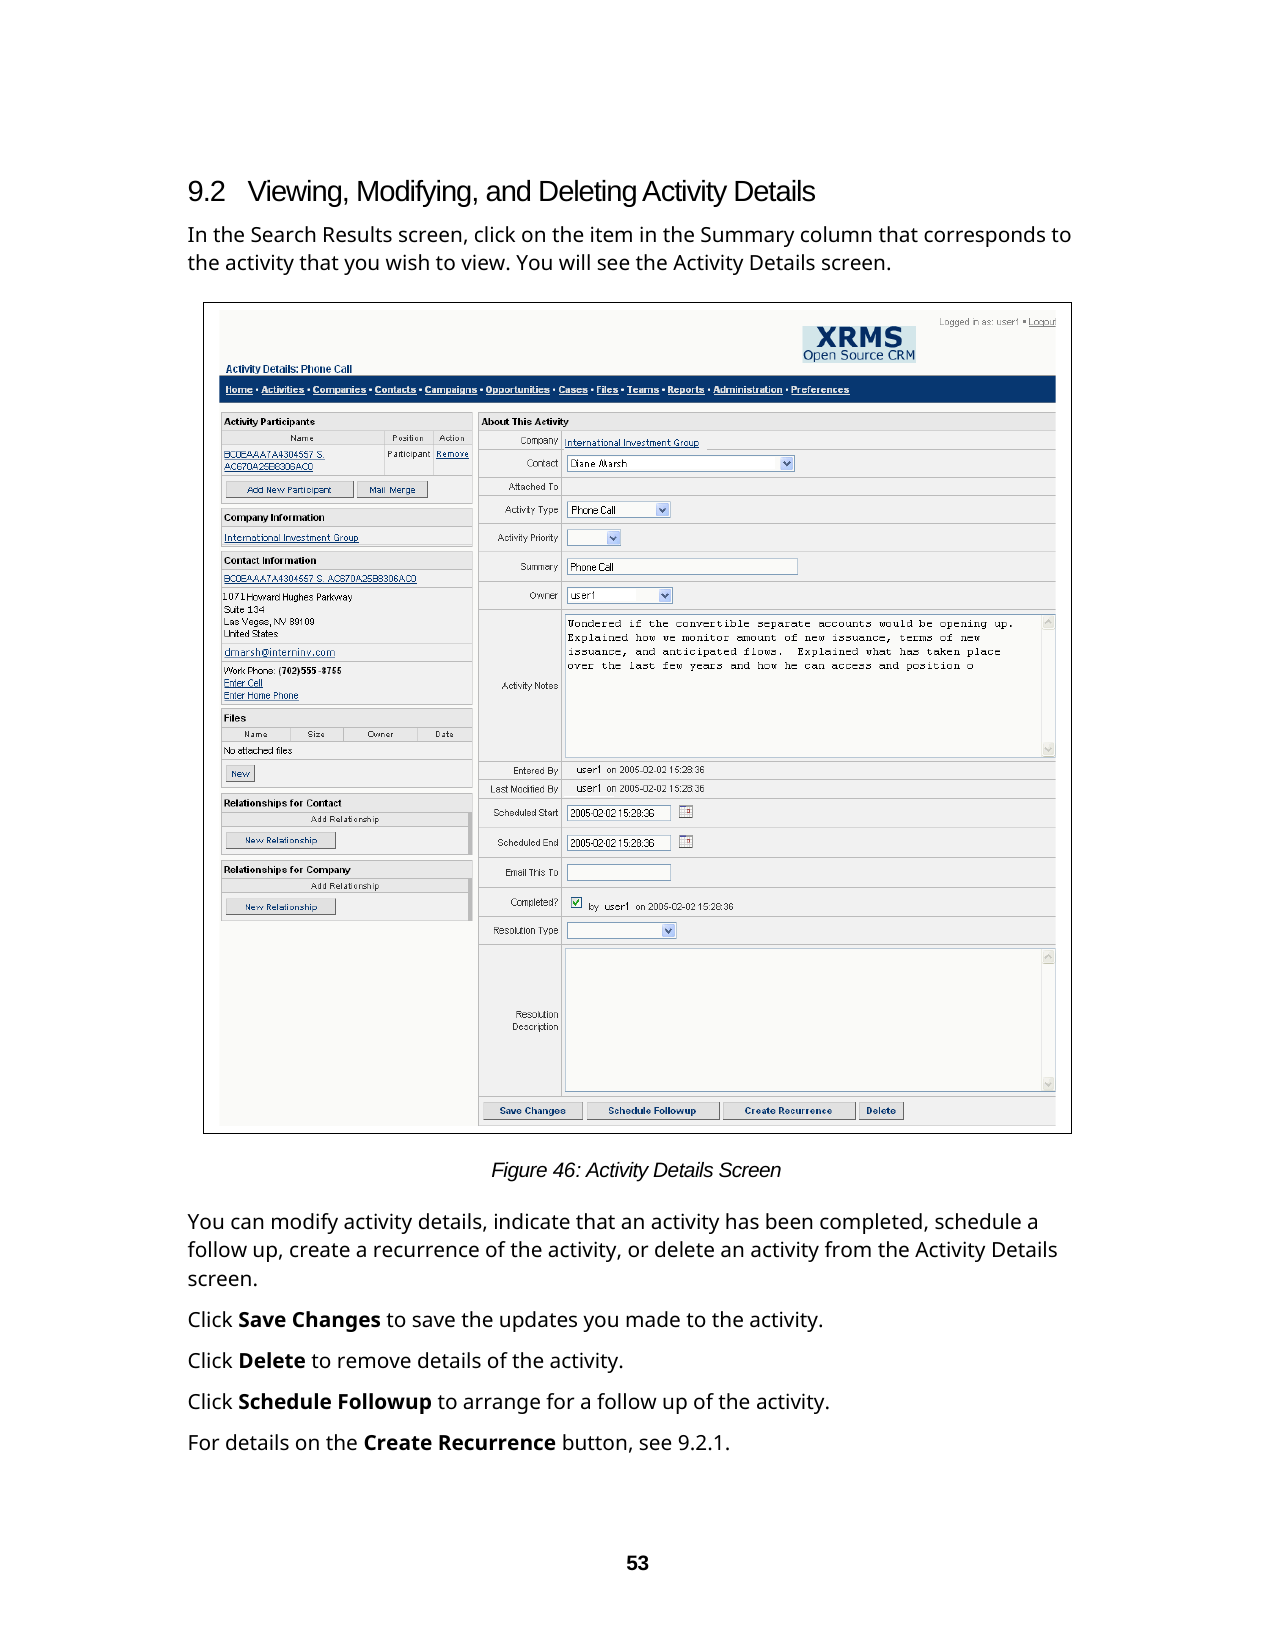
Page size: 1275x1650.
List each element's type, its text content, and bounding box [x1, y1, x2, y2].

text In the Search Results screen, click on the item in the Summary column that corresponds to the activity that you wish to view. You will see the Activity Details screen. [187, 220, 1087, 277]
text Click Schedule Followup to arrange for a follow up of the activity. [187, 1387, 1087, 1415]
text Click Save Changes to save the updates you made to the activity. [187, 1305, 1087, 1333]
text Figure 46: Activity Details Screen [187, 1159, 1087, 1182]
picture [219, 310, 1056, 1126]
subtitle Viewing, Modifying, and Deleting Activity Details [187, 175, 1087, 208]
text Click Delete to remove details of the activity. [187, 1346, 1087, 1374]
text For details on the Create Recurrence button, see 9.2.1. [187, 1428, 1087, 1456]
text You can modify activity details, indicate that an activity has been completed, schedule a follow up, create a recurrence of the activity, or delete an activity from the Activity Details screen. [187, 1207, 1087, 1292]
